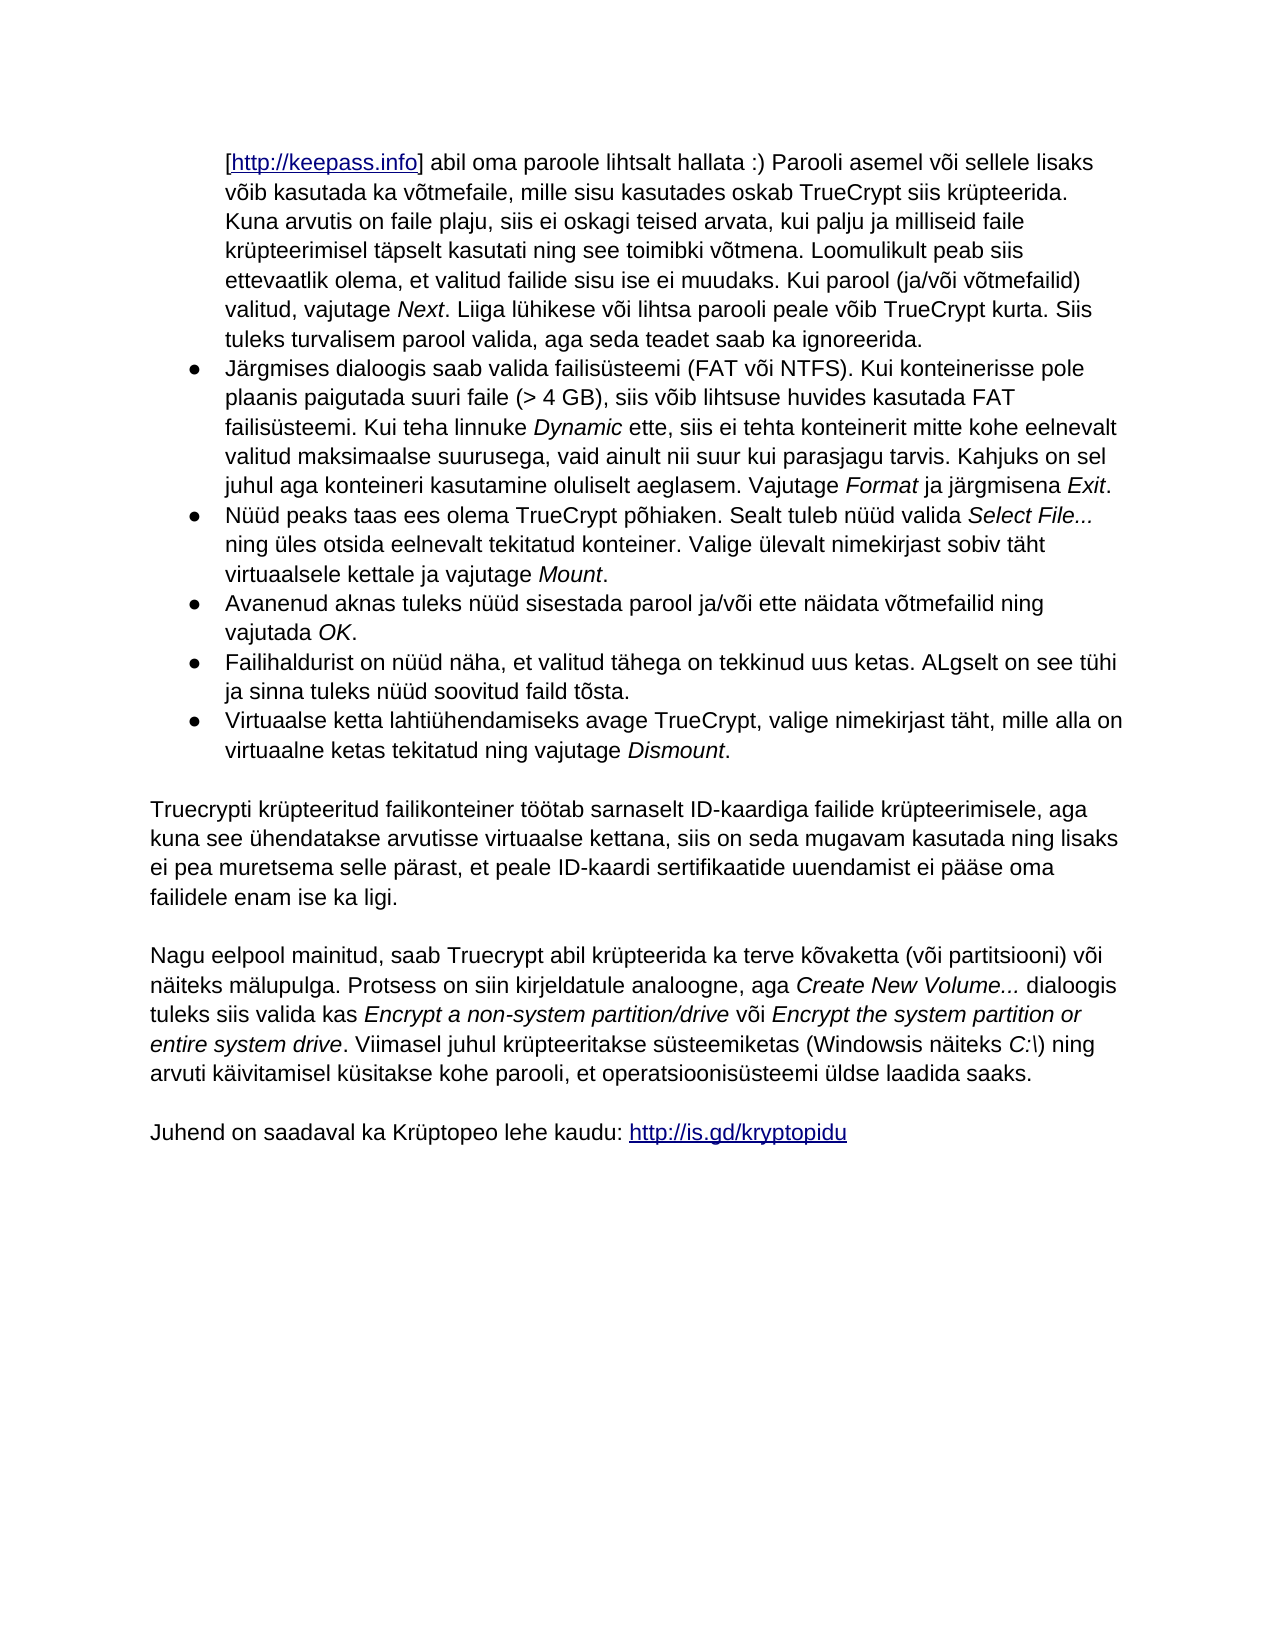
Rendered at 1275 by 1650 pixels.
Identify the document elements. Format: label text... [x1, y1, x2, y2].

text Juhend on saadaval ka Krüptopeo lehe kaudu: http://is.gd/kryptopidu [150, 1119, 1125, 1145]
list Virtuaalse ketta lahtiühendamiseks avage TrueCrypt, valige nimekirjast täht, mille alla on virtuaalne ketas tekitatud ning vajutage Dismount. [187, 708, 1125, 763]
text Truecrypti krüpteeritud failikonteiner töötab sarnaselt ID-kaardiga failide krüpteerimisele, aga kuna see ühendatakse arvutisse virtuaalse kettana, siis on seda mugavam kasutada ning lisaks ei pea muretsema selle pärast, et peale ID-kaardi sertifikaatide uuendamist ei pääse oma failidele enam ise ka ligi. [150, 796, 1125, 910]
list Järgmises dialoogis saab valida failisüsteemi (FAT või NTFS). Kui konteinerisse pole plaanis paigutada suuri faile (> 4 GB), siis võib lihtsuse huvides kasutada FAT failisüsteemi. Kui teha linnuke Dynamic ette, siis ei tehta konteinerit mitte kohe eelnevalt valitud maksimaalse suurusega, vaid ainult nii suur kui parasjagu tarvis. Kahjuks on sel juhul aga konteineri kasutamine oluliselt aeglasem. Vajutage Format ja järgmisena Exit. [187, 356, 1125, 499]
list [http://keepass.info] abil oma paroole lihtsalt hallata :) Parooli asemel või sellele lisaks võib kasutada ka võtmefaile, mille sisu kasutades oskab TrueCrypt siis krüpteerida. Kuna arvutis on faile plaju, siis ei oskagi teised arvata, kui palju ja milliseid faile krüpteerimisel täpselt kasutati ning see toimibki võtmena. Loomulikult peab siis ettevaatlik olema, et valitud failide sisu ise ei muudaks. Kui parool (ja/või võtmefailid) valitud, vajutage Next. Liiga lühikese või lihtsa parooli peale võib TrueCrypt kurta. Siis tuleks turvalisem parool valida, aga seda teadet saab ka ignoreerida. [187, 150, 1125, 352]
list Avanenud aknas tuleks nüüd sisestada parool ja/või ette näidata võtmefailid ning vajutada OK. [187, 591, 1125, 646]
list Failihaldurist on nüüd näha, et valitud tähega on tekkinud uus ketas. ALgselt on see tühi ja sinna tuleks nüüd soovitud faild tõsta. [187, 649, 1125, 704]
text Nagu eelpool mainitud, saab Truecrypt abil krüpteerida ka terve kõvaketta (või partitsiooni) või näiteks mälupulga. Protsess on siin kirjeldatule analoogne, aga Create New Volume... dialoogis tuleks siis valida kas Encrypt a non-system partition/drive või Encrypt the system partition or entire system drive. Viimasel juhul krüpteeritakse süsteemiketas (Windowsis näiteks C:\) ning arvuti käivitamisel küsitakse kohe parooli, et operatsioonisüsteemi üldse laadida saaks. [150, 943, 1125, 1086]
list Nüüd peaks taas ees olema TrueCrypt põhiaken. Sealt tuleb nüüd valida Select File... ning üles otsida eelnevalt tekitatud konteiner. Valige ülevalt nimekirjast sobiv täht virtuaalsele kettale ja vajutage Mount. [187, 502, 1125, 587]
